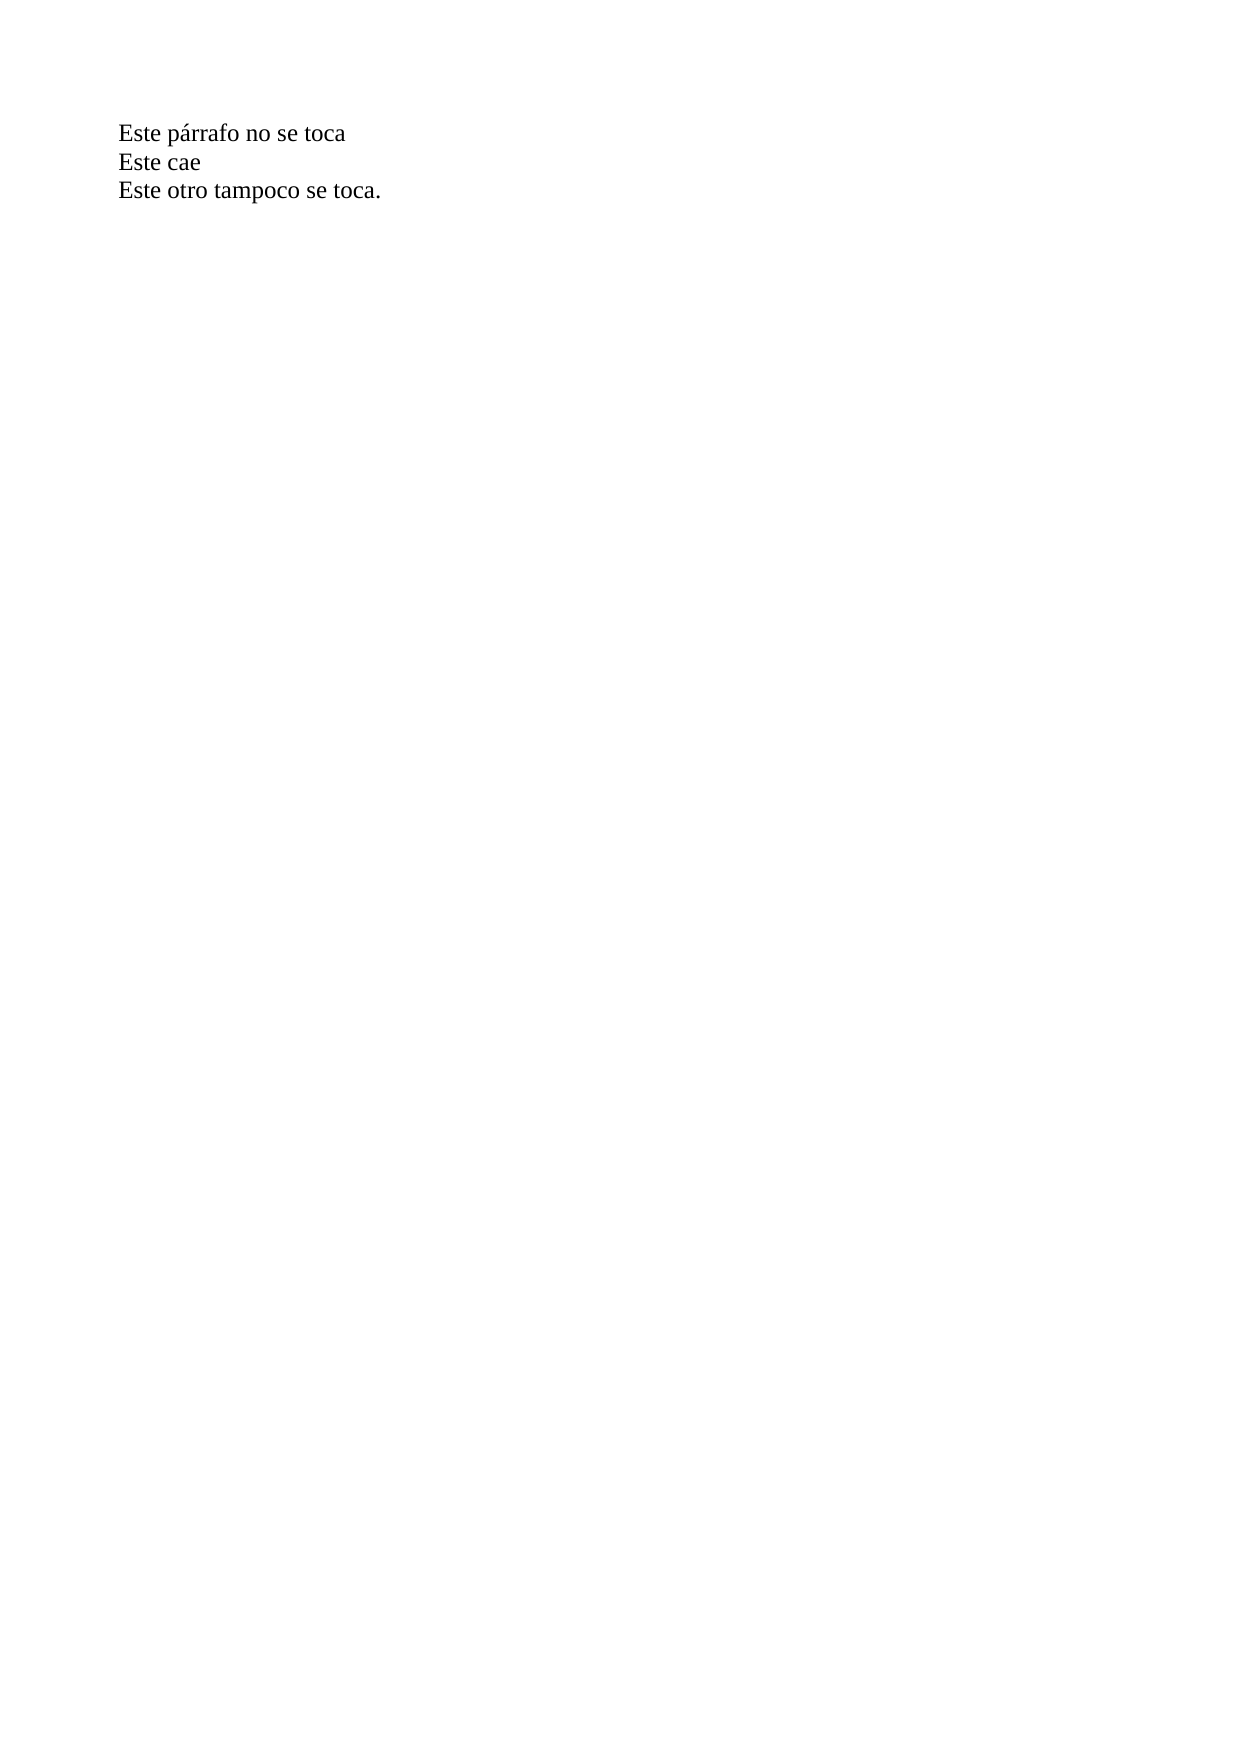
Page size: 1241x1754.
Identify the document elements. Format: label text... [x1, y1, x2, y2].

text Este cae [118, 147, 1122, 176]
text Este otro tampoco se toca. [118, 176, 1122, 204]
text Este párrafo no se toca [118, 118, 1122, 147]
